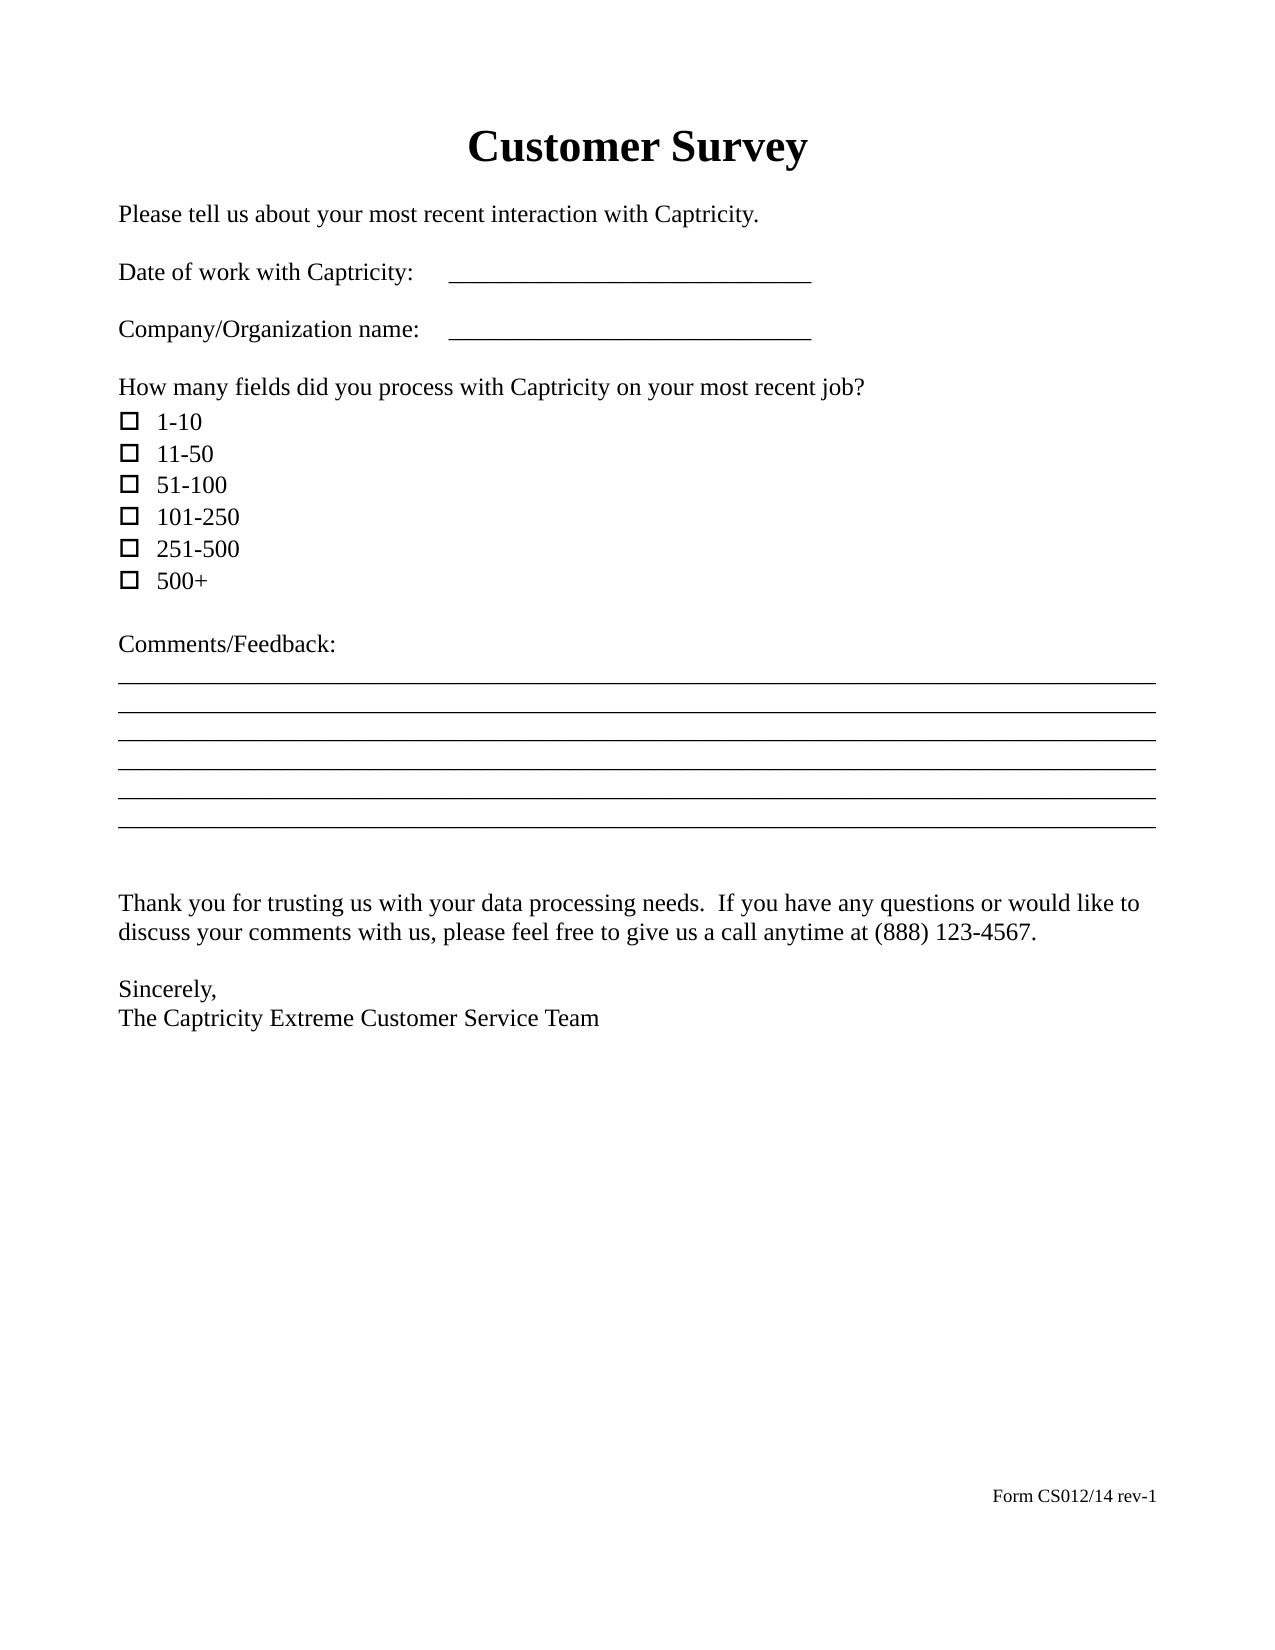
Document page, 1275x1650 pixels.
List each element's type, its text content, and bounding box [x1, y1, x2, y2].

text The Captricity Extreme Customer Service Team [118, 1003, 1157, 1032]
text Comments/Feedback: [118, 629, 1157, 658]
text Customer Survey [118, 118, 1157, 171]
text □ 51-100 [118, 470, 1157, 499]
text Please tell us about your most recent interaction with Captricity. [118, 199, 1157, 228]
text Thank you for trusting us with your data processing needs. If you have any questions or would like to discuss your comments with us, please feel free to give us a call anytime at (888) 123-4567. [118, 888, 1157, 946]
text □ 1-10 [118, 407, 1157, 436]
text Date of work with Captricity: _____________________________ [118, 257, 1157, 286]
text How many fields did you process with Captricity on your most recent job? [118, 372, 1157, 401]
text __________________________________________________________________________________________________________________________________________________________________________________________________________________________________________________________________________________________________________________________________________________________________________________________________________________________________________________________________________________________________________________ [118, 658, 1157, 831]
text Sincerely, [118, 974, 1157, 1003]
text □ 251-500 [118, 534, 1157, 563]
text Form CS012/14 rev-1 [118, 1484, 1157, 1506]
text □ 101-250 [118, 502, 1157, 531]
text Company/Organization name: _____________________________ [118, 314, 1157, 343]
text □ 500+ [118, 566, 1157, 594]
text □ 11-50 [118, 439, 1157, 467]
